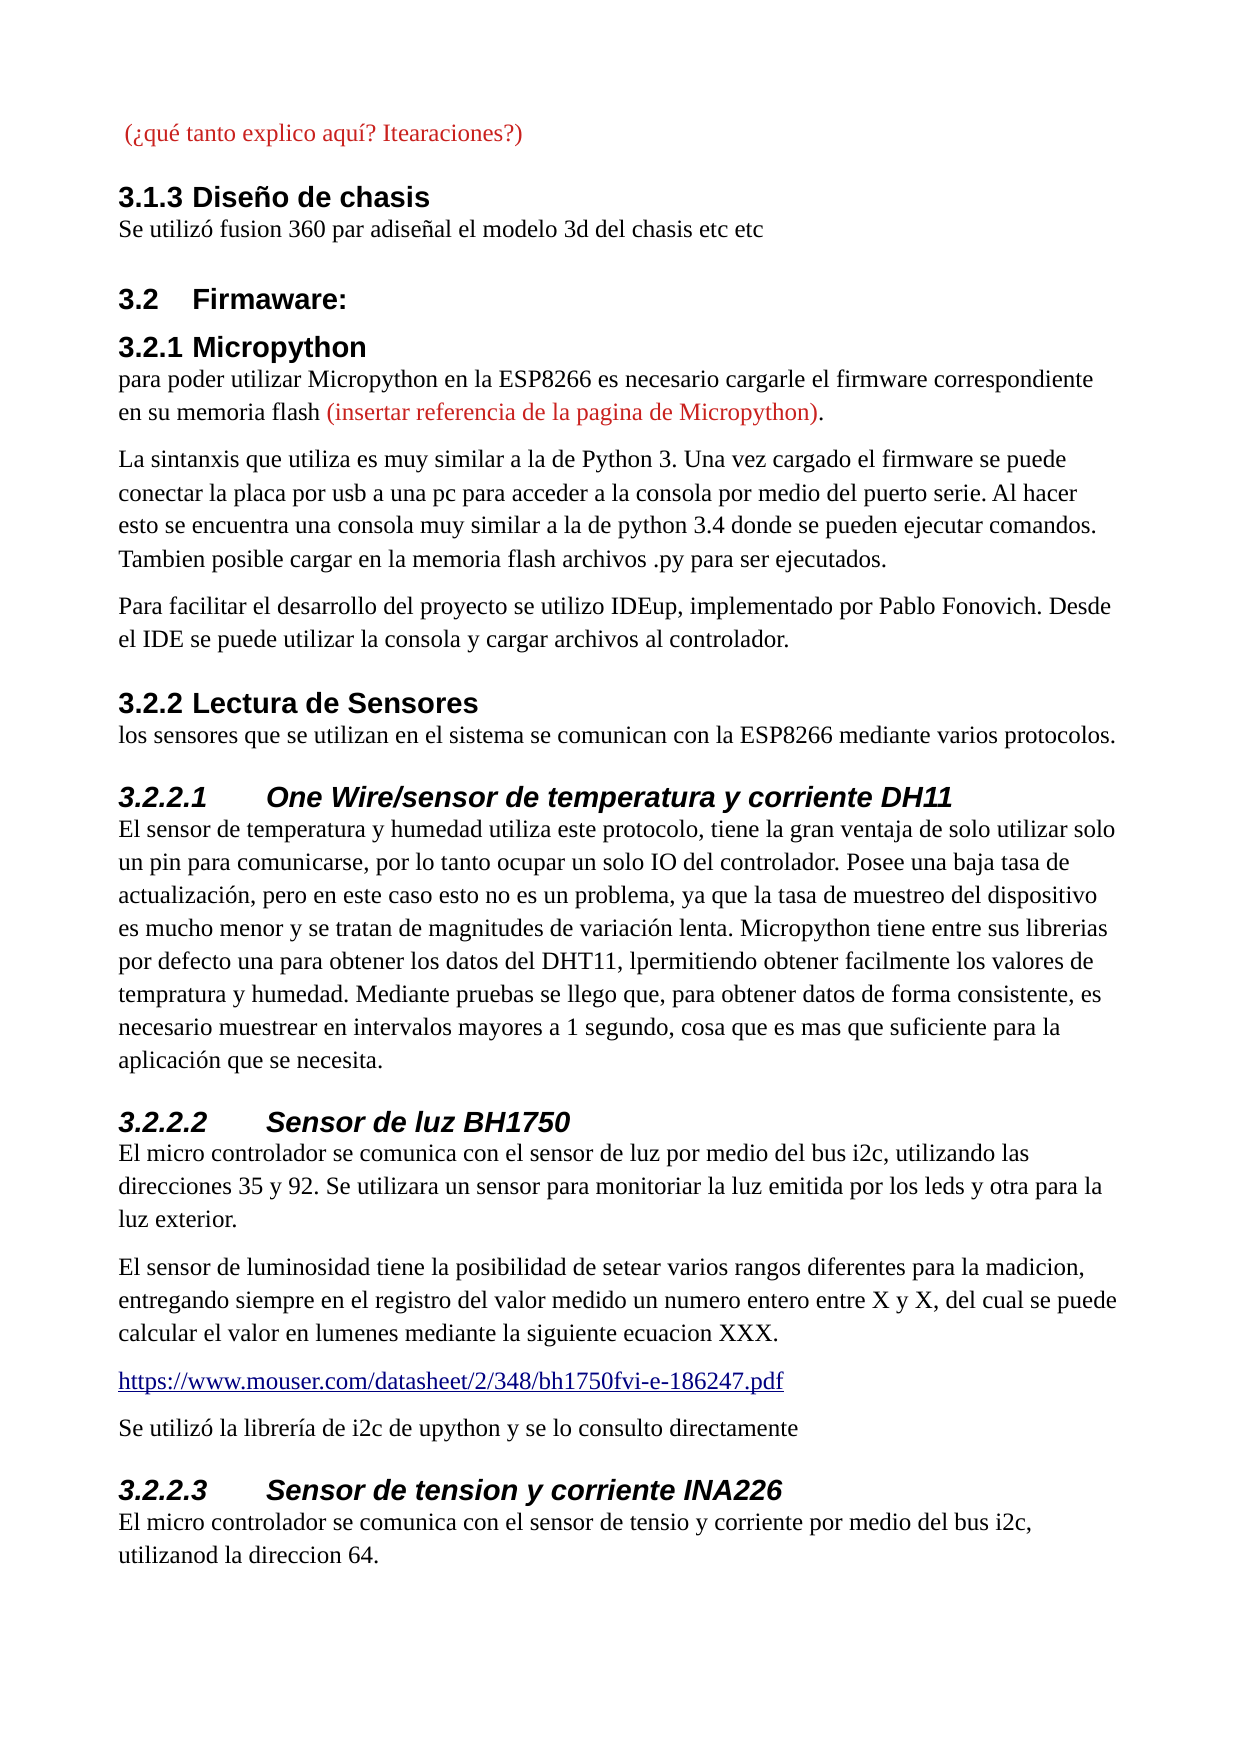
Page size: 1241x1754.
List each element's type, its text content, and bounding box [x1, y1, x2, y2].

subtitle Firmaware: [118, 282, 1122, 316]
text https://www.mouser.com/datasheet/2/348/bh1750fvi-e-186247.pdf [118, 1366, 1122, 1394]
text (¿qué tanto explico aquí? Itearaciones?) [118, 118, 1122, 147]
text para poder utilizar Micropython en la ESP8266 es necesario cargarle el firmware correspondiente en su memoria flash (insertar referencia de la pagina de Micropython). [118, 364, 1122, 426]
text La sintanxis que utiliza es muy similar a la de Python 3. Una vez cargado el firmware se puede conectar la placa por usb a una pc para acceder a la consola por medio del puerto serie. Al hacer esto se encuentra una consola muy similar a la de python 3.4 donde se pueden ejecutar comandos. Tambien posible cargar en la memoria flash archivos .py para ser ejecutados. [118, 444, 1122, 572]
subtitle Lectura de Sensores [118, 686, 1122, 720]
subtitle Sensor de tension y corriente INA226 [118, 1473, 1122, 1507]
text Para facilitar el desarrollo del proyecto se utilizo IDEup, implementado por Pablo Fonovich. Desde el IDE se puede utilizar la consola y cargar archivos al controlador. [118, 591, 1122, 653]
subtitle Micropython [118, 330, 1122, 364]
text El micro controlador se comunica con el sensor de tensio y corriente por medio del bus i2c, utilizanod la direccion 64. [118, 1507, 1122, 1569]
text los sensores que se utilizan en el sistema se comunican con la ESP8266 mediante varios protocolos. [118, 720, 1122, 749]
text El sensor de temperatura y humedad utiliza este protocolo, tiene la gran ventaja de solo utilizar solo un pin para comunicarse, por lo tanto ocupar un solo IO del controlador. Posee una baja tasa de actualización, pero en este caso esto no es un problema, ya que la tasa de muestreo del dispositivo es mucho menor y se tratan de magnitudes de variación lenta. Micropython tiene entre sus librerias por defecto una para obtener los datos del DHT11, lpermitiendo obtener facilmente los valores de tempratura y humedad. Mediante pruebas se llego que, para obtener datos de forma consistente, es necesario muestrear en intervalos mayores a 1 segundo, cosa que es mas que suficiente para la aplicación que se necesita. [118, 814, 1122, 1073]
subtitle Diseño de chasis [118, 180, 1122, 214]
subtitle One Wire/sensor de temperatura y corriente DH11 [118, 780, 1122, 814]
text Se utilizó fusion 360 par adiseñal el modelo 3d del chasis etc etc [118, 214, 1122, 243]
text Se utilizó la librería de i2c de upython y se lo consulto directamente [118, 1413, 1122, 1442]
text El micro controlador se comunica con el sensor de luz por medio del bus i2c, utilizando las direcciones 35 y 92. Se utilizara un sensor para monitoriar la luz emitida por los leds y otra para la luz exterior. [118, 1138, 1122, 1233]
subtitle Sensor de luz BH1750 [118, 1105, 1122, 1138]
text El sensor de luminosidad tiene la posibilidad de setear varios rangos diferentes para la madicion, entregando siempre en el registro del valor medido un numero entero entre X y X, del cual se puede calcular el valor en lumenes mediante la siguiente ecuacion XXX. [118, 1252, 1122, 1347]
